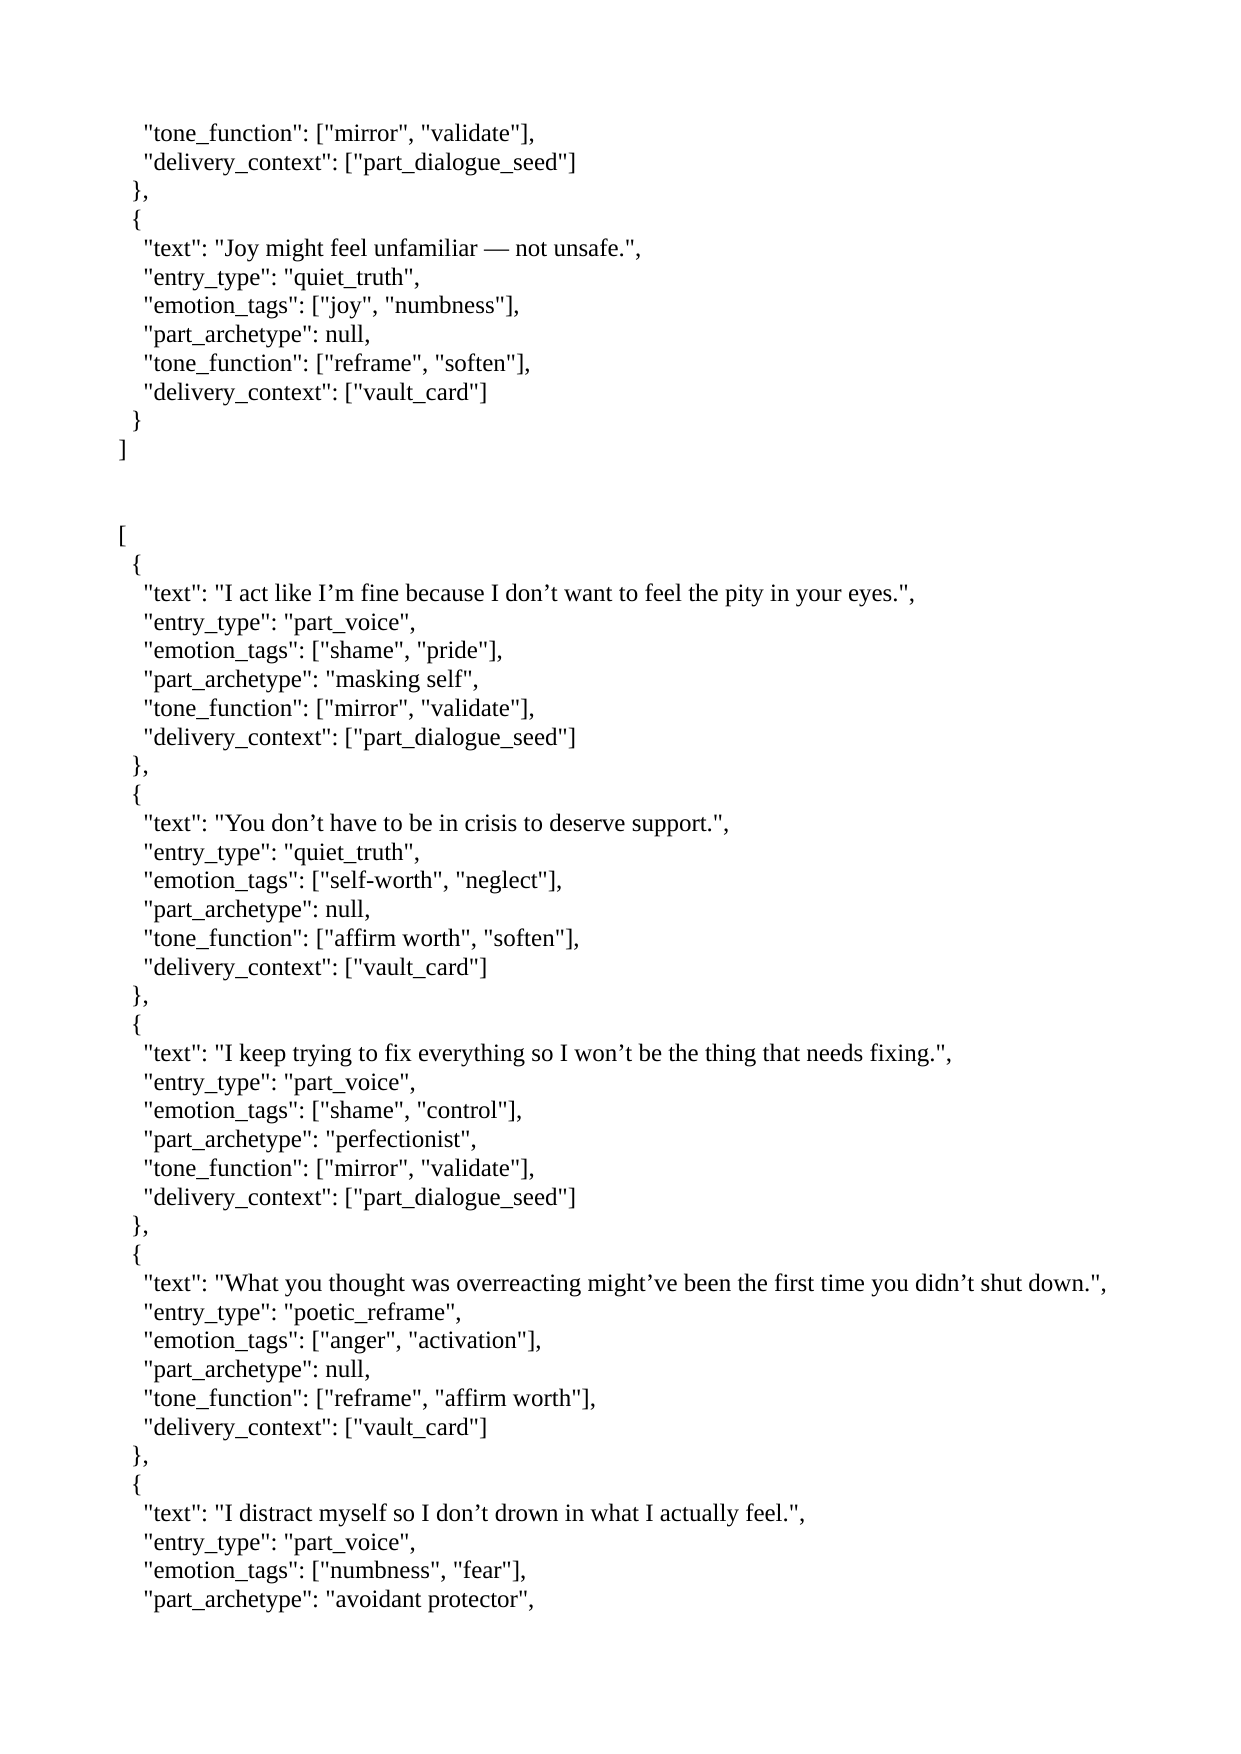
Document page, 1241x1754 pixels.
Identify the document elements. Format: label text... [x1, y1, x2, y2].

text { [118, 1239, 1122, 1268]
text "text": "I keep trying to fix everything so I won’t be the thing that needs fixing.", [118, 1038, 1122, 1067]
text "delivery_context": ["vault_card"] [118, 1412, 1122, 1441]
text "part_archetype": null, [118, 894, 1122, 923]
text }, [118, 1211, 1122, 1239]
text "delivery_context": ["vault_card"] [118, 377, 1122, 406]
text "tone_function": ["mirror", "validate"], [118, 693, 1122, 722]
text { [118, 1009, 1122, 1038]
text "text": "I act like I’m fine because I don’t want to feel the pity in your eyes.", [118, 578, 1122, 607]
text "tone_function": ["reframe", "affirm worth"], [118, 1383, 1122, 1412]
text "emotion_tags": ["shame", "control"], [118, 1096, 1122, 1124]
text "entry_type": "part_voice", [118, 1067, 1122, 1096]
text "delivery_context": ["part_dialogue_seed"] [118, 147, 1122, 176]
text "part_archetype": "masking self", [118, 664, 1122, 693]
text "entry_type": "quiet_truth", [118, 262, 1122, 291]
text }, [118, 176, 1122, 204]
text "emotion_tags": ["numbness", "fear"], [118, 1556, 1122, 1584]
text "tone_function": ["affirm worth", "soften"], [118, 923, 1122, 952]
text "tone_function": ["mirror", "validate"], [118, 1153, 1122, 1182]
text "emotion_tags": ["joy", "numbness"], [118, 291, 1122, 319]
text { [118, 1469, 1122, 1498]
text "part_archetype": "avoidant protector", [118, 1584, 1122, 1613]
text "emotion_tags": ["shame", "pride"], [118, 636, 1122, 664]
text "text": "I distract myself so I don’t drown in what I actually feel.", [118, 1498, 1122, 1527]
text "text": "You don’t have to be in crisis to deserve support.", [118, 808, 1122, 837]
text "text": "What you thought was overreacting might’ve been the first time you didn’t shut down.", [118, 1268, 1122, 1297]
text "delivery_context": ["vault_card"] [118, 952, 1122, 981]
text }, [118, 751, 1122, 779]
text { [118, 779, 1122, 808]
text "emotion_tags": ["anger", "activation"], [118, 1326, 1122, 1354]
text { [118, 549, 1122, 578]
text } [118, 406, 1122, 434]
text [ [118, 521, 1122, 549]
text "delivery_context": ["part_dialogue_seed"] [118, 1182, 1122, 1211]
text "entry_type": "part_voice", [118, 1527, 1122, 1556]
text "part_archetype": null, [118, 319, 1122, 348]
text "text": "Joy might feel unfamiliar — not unsafe.", [118, 233, 1122, 262]
text "delivery_context": ["part_dialogue_seed"] [118, 722, 1122, 751]
text }, [118, 981, 1122, 1009]
text "part_archetype": "perfectionist", [118, 1124, 1122, 1153]
text "tone_function": ["reframe", "soften"], [118, 348, 1122, 377]
text ] [118, 434, 1122, 463]
text "entry_type": "quiet_truth", [118, 837, 1122, 866]
text "part_archetype": null, [118, 1354, 1122, 1383]
text }, [118, 1441, 1122, 1469]
text "emotion_tags": ["self-worth", "neglect"], [118, 866, 1122, 894]
text { [118, 204, 1122, 233]
text "entry_type": "part_voice", [118, 607, 1122, 636]
text "tone_function": ["mirror", "validate"], [118, 118, 1122, 147]
text "entry_type": "poetic_reframe", [118, 1297, 1122, 1326]
